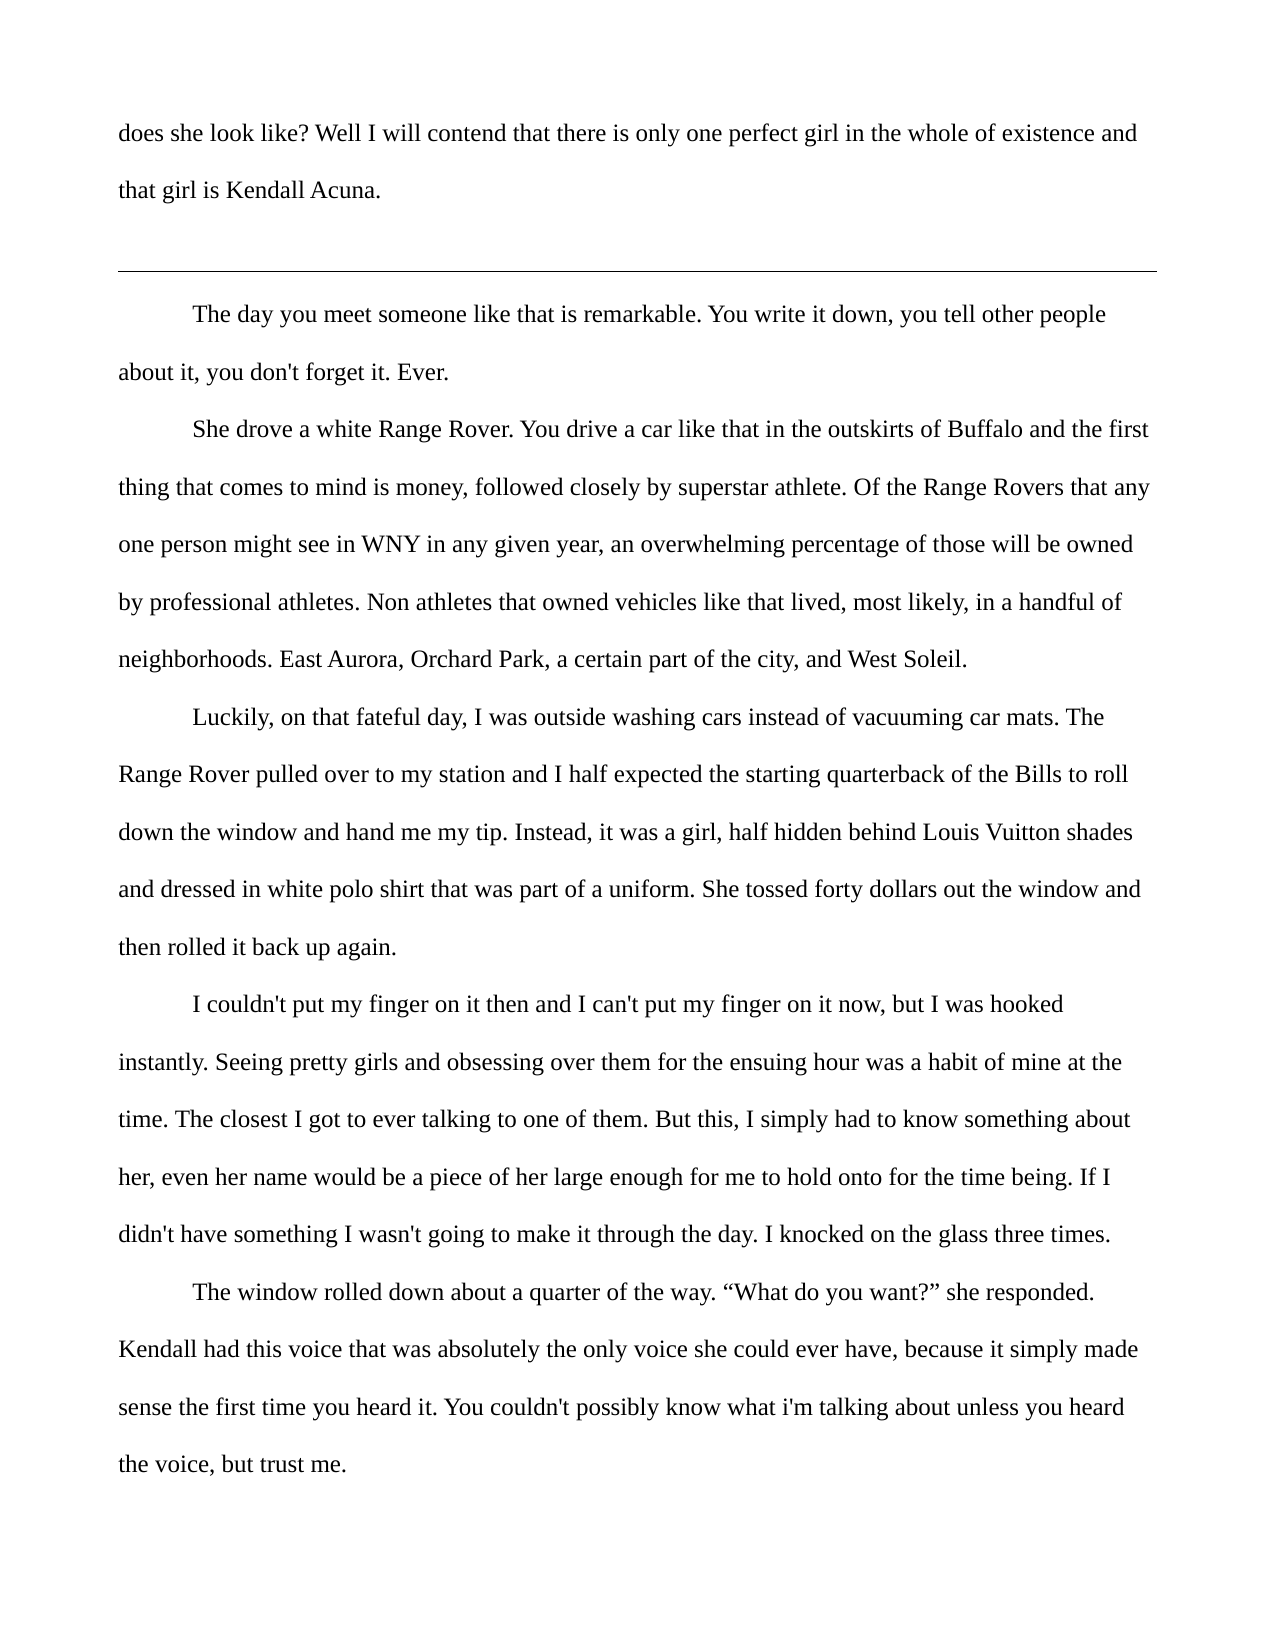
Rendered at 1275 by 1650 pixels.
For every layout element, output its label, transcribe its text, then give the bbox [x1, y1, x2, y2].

text does she look like? Well I will contend that there is only one perfect girl in the whole of existence and that girl is Kendall Acuna. [118, 118, 1157, 204]
text The window rolled down about a quarter of the way. “What do you want?” she responded. Kendall had this voice that was absolutely the only voice she could ever have, because it simply made sense the first time you heard it. You couldn't possibly know what i'm talking about unless you heard the voice, but trust me. [118, 1277, 1157, 1478]
text I couldn't put my finger on it then and I can't put my finger on it now, but I was hooked instantly. Seeing pretty girls and obsessing over them for the ensuing hour was a habit of mine at the time. The closest I got to ever talking to one of them. But this, I simply had to know something about her, even her name would be a piece of her large enough for me to hold onto for the time being. If I didn't have something I wasn't going to make it through the day. I knocked on the glass three times. [118, 989, 1157, 1248]
text Luckily, on that fateful day, I was outside washing cars instead of vacuuming car mats. The Range Rover pulled over to my station and I half expected the starting quarterback of the Bills to roll down the window and hand me my tip. Instead, it was a girl, half hidden behind Louis Vuitton shades and dressed in white polo shirt that was part of a uniform. She tossed forty dollars out the window and then rolled it back up again. [118, 702, 1157, 961]
text She drove a white Range Rover. You drive a car like that in the outskirts of Buffalo and the first thing that comes to mind is money, followed closely by superstar athlete. Of the Range Rovers that any one person might see in WNY in any given year, an overwhelming percentage of those will be owned by professional athletes. Non athletes that owned vehicles like that lived, most likely, in a handful of neighborhoods. East Aurora, Orchard Park, a certain part of the city, and West Soleil. [118, 414, 1157, 673]
text The day you meet someone like that is remarkable. You write it down, you tell other people about it, you don't forget it. Ever. [118, 299, 1157, 386]
